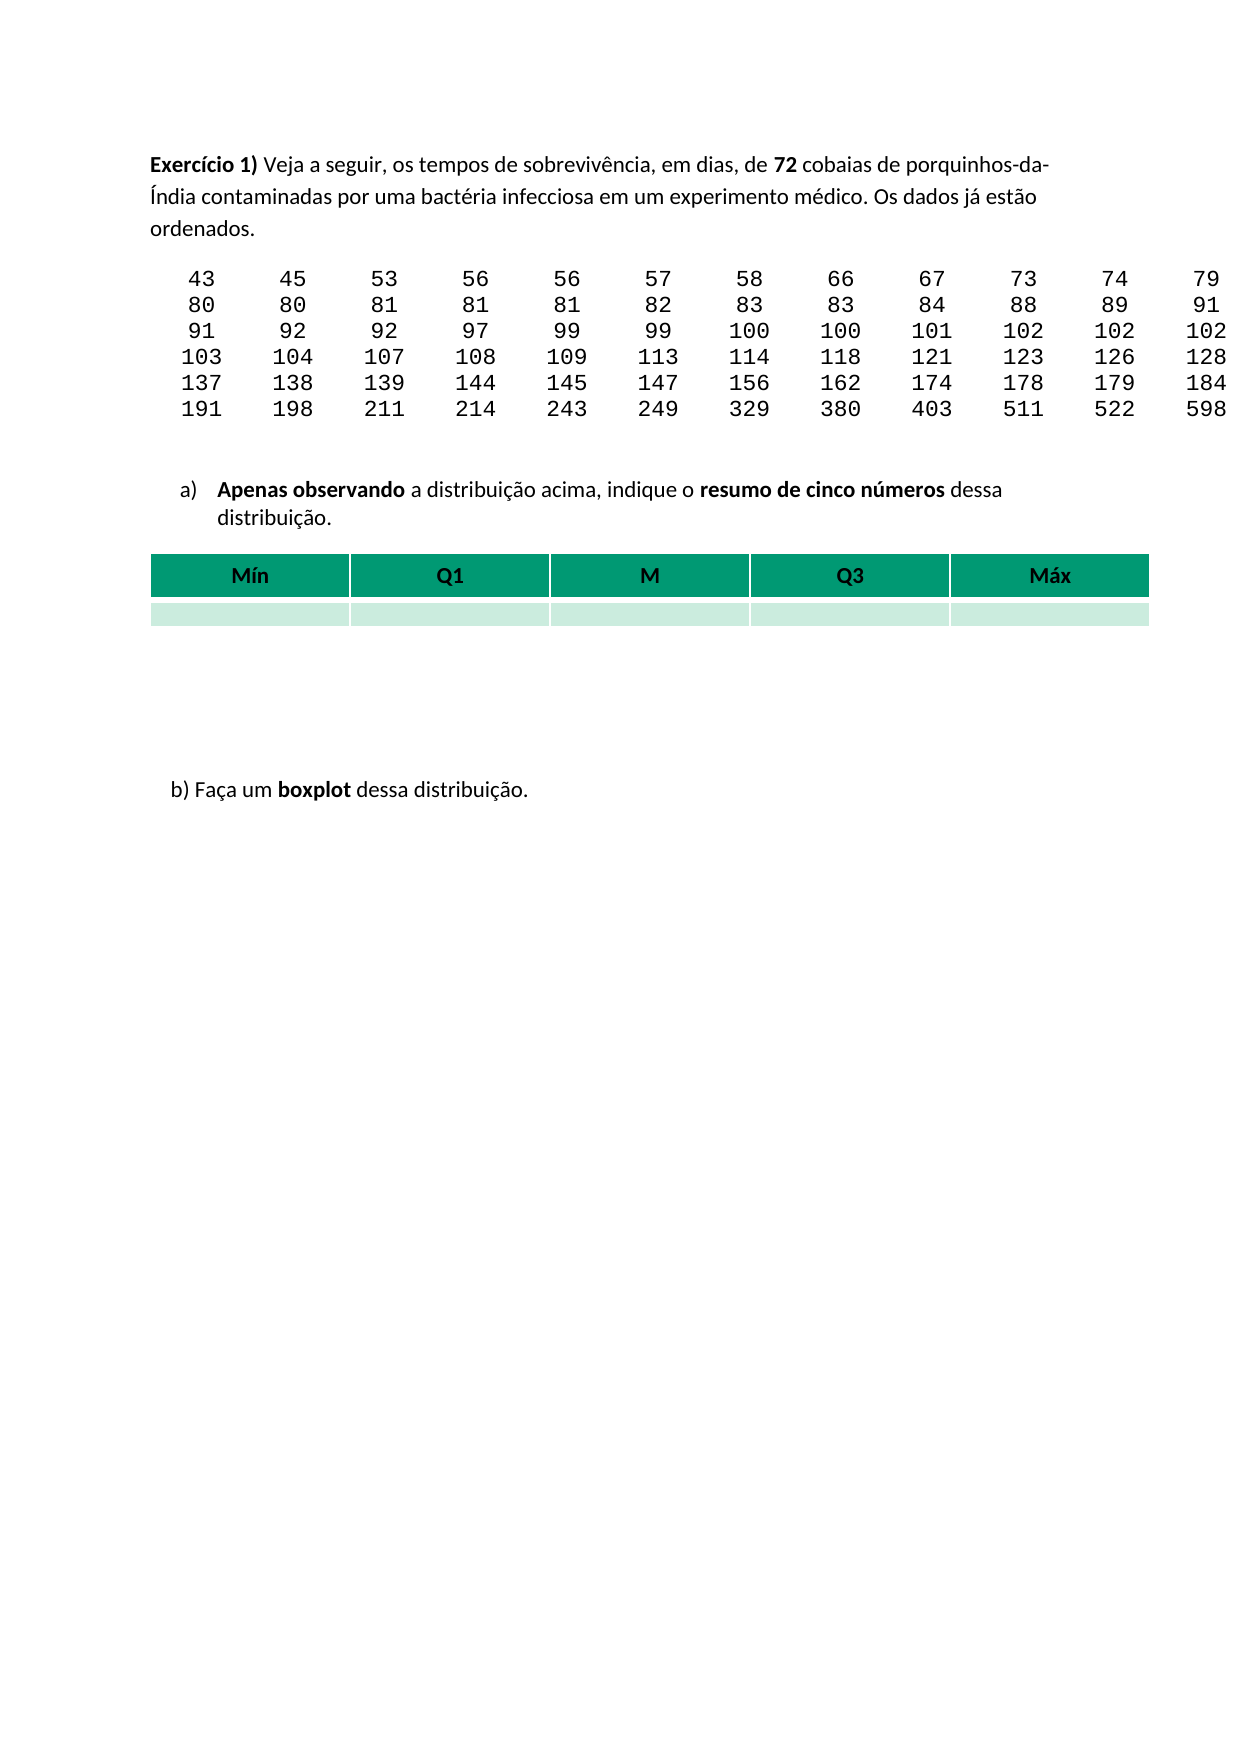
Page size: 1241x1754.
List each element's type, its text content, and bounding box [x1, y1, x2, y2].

table_header 58 [704, 268, 795, 293]
table_cell 162 [795, 371, 886, 397]
table_cell 82 [613, 293, 703, 319]
table_cell 211 [338, 397, 430, 475]
table_cell 81 [521, 293, 612, 319]
table_header 56 [521, 268, 612, 293]
table_cell 128 [1160, 345, 1240, 371]
table_cell 191 [156, 397, 247, 475]
table_cell 92 [247, 319, 338, 345]
table_cell 97 [430, 319, 521, 345]
table_cell 91 [156, 319, 247, 345]
table_cell 121 [886, 345, 977, 371]
table_cell [351, 603, 549, 626]
table_cell 81 [338, 293, 430, 319]
table_cell 144 [430, 371, 521, 397]
table_cell 178 [978, 371, 1069, 397]
table_header 79 [1160, 268, 1240, 293]
list Apenas observando a distribuição acima, indique o resumo de cinco números dessa distribuição. [179, 475, 1090, 531]
table_cell 114 [704, 345, 795, 371]
text Exercício 1) Veja a seguir, os tempos de sobrevivência, em dias, de 72 cobaias de porquinhos-da-Índia contaminadas por uma bactéria infecciosa em um experimento médico. Os dados já estão ordenados. [150, 150, 1090, 242]
table_cell [151, 603, 349, 626]
table_cell 83 [795, 293, 886, 319]
table_cell 243 [521, 397, 612, 475]
table_cell 99 [521, 319, 612, 345]
table_cell 108 [430, 345, 521, 371]
table_cell 113 [613, 345, 703, 371]
table_header 74 [1069, 268, 1160, 293]
table_cell 138 [247, 371, 338, 397]
table_cell 84 [886, 293, 977, 319]
table_cell 104 [247, 345, 338, 371]
table_cell 103 [156, 345, 247, 371]
table_header Q1 [351, 554, 549, 597]
table_cell 403 [886, 397, 977, 475]
table_cell 107 [338, 345, 430, 371]
table_cell [951, 603, 1149, 626]
table_header 53 [338, 268, 430, 293]
table_cell 101 [886, 319, 977, 345]
table_cell 147 [613, 371, 703, 397]
table_cell 102 [1069, 319, 1160, 345]
table_header Q3 [751, 554, 949, 597]
table_cell [751, 603, 949, 626]
table_header 73 [978, 268, 1069, 293]
table_header 67 [886, 268, 977, 293]
table_cell 100 [795, 319, 886, 345]
table_cell 329 [704, 397, 795, 475]
table_cell 249 [613, 397, 703, 475]
table_cell 598 [1160, 397, 1240, 475]
table_cell 118 [795, 345, 886, 371]
table_cell 92 [338, 319, 430, 345]
table_cell 102 [1160, 319, 1240, 345]
table_cell 81 [430, 293, 521, 319]
table_header 43 [156, 268, 247, 293]
table_header 56 [430, 268, 521, 293]
table_cell 126 [1069, 345, 1160, 371]
table_cell 522 [1069, 397, 1160, 475]
text b) Faça um boxplot dessa distribuição. [150, 775, 1090, 803]
table_cell 184 [1160, 371, 1240, 397]
table_cell 91 [1160, 293, 1240, 319]
table_cell 88 [978, 293, 1069, 319]
table_cell 380 [795, 397, 886, 475]
table_cell 123 [978, 345, 1069, 371]
table_cell 89 [1069, 293, 1160, 319]
table_cell [551, 603, 749, 626]
table_cell 80 [156, 293, 247, 319]
table_cell 198 [247, 397, 338, 475]
table_header Mín [151, 554, 349, 597]
table_cell 145 [521, 371, 612, 397]
table_cell 511 [978, 397, 1069, 475]
table_cell 139 [338, 371, 430, 397]
table_header 66 [795, 268, 886, 293]
table_cell 137 [156, 371, 247, 397]
table_cell 156 [704, 371, 795, 397]
table_cell 174 [886, 371, 977, 397]
table_cell 109 [521, 345, 612, 371]
table_cell 83 [704, 293, 795, 319]
table_cell 100 [704, 319, 795, 345]
table_cell 99 [613, 319, 703, 345]
table_cell 214 [430, 397, 521, 475]
table_cell 179 [1069, 371, 1160, 397]
table_header 57 [613, 268, 703, 293]
table_header 45 [247, 268, 338, 293]
table_header M [551, 554, 749, 597]
table_cell 80 [247, 293, 338, 319]
table_header Máx [951, 554, 1149, 597]
table_cell 102 [978, 319, 1069, 345]
